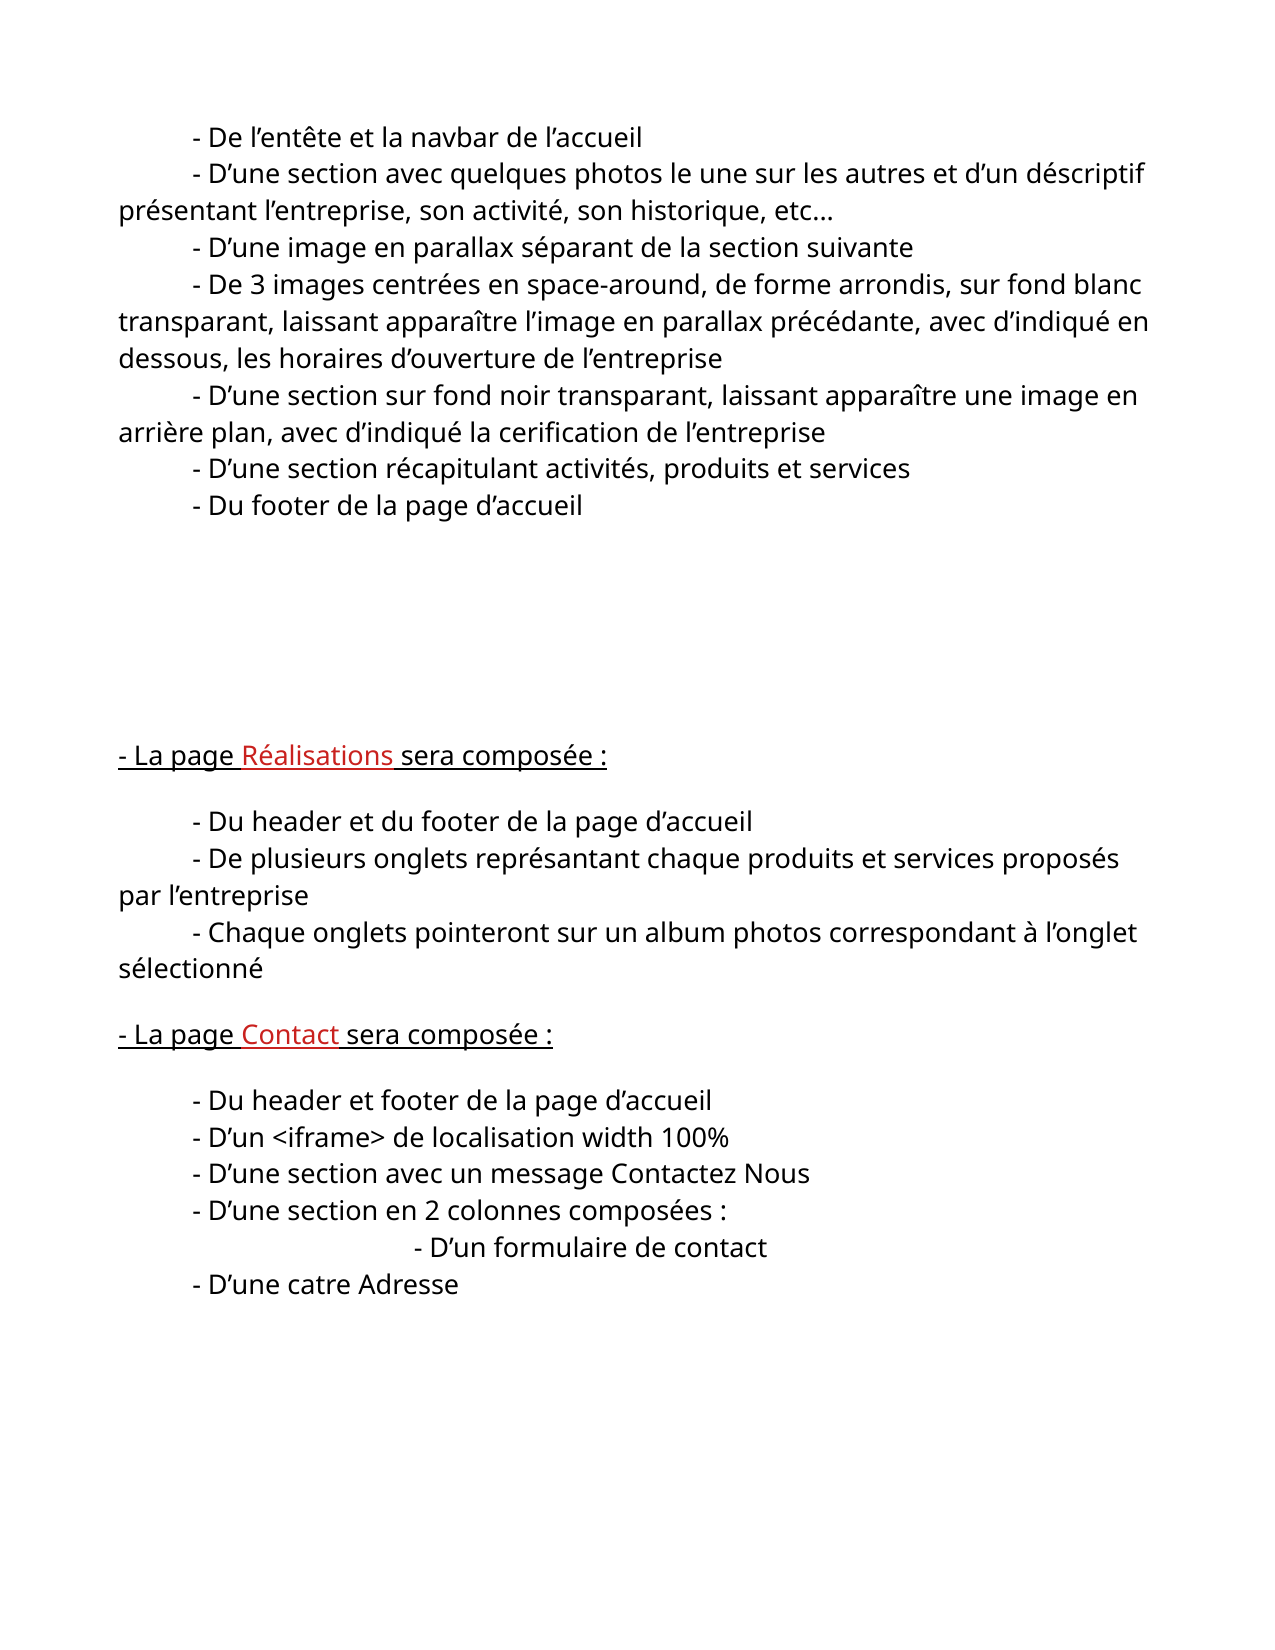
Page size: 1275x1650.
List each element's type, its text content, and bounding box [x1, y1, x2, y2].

text - D’une section en 2 colonnes composées : [118, 1192, 1157, 1229]
text - D’une section avec un message Contactez Nous [118, 1155, 1157, 1192]
text - D’une section sur fond noir transparant, laissant apparaître une image en arrière plan, avec d’indiqué la cerification de l’entreprise [118, 376, 1157, 450]
text - De 3 images centrées en space-around, de forme arrondis, sur fond blanc transparant, laissant apparaître l’image en parallax précédante, avec d’indiqué en dessous, les horaires d’ouverture de l’entreprise [118, 266, 1157, 376]
text - De l’entête et la navbar de l’accueil [118, 118, 1157, 155]
text - Du header et footer de la page d’accueil [118, 1081, 1157, 1118]
text - D’une section avec quelques photos le une sur les autres et d’un déscriptif présentant l’entreprise, son activité, son historique, etc... [118, 155, 1157, 229]
text - Chaque onglets pointeront sur un album photos correspondant à l’onglet sélectionné [118, 913, 1157, 987]
text - Du footer de la page d’accueil [118, 487, 1157, 524]
text - D’un formulaire de contact [118, 1229, 1157, 1266]
text - De plusieurs onglets représantant chaque produits et services proposés par l’entreprise [118, 839, 1157, 913]
text - D’une section récapitulant activités, produits et services [118, 450, 1157, 487]
text - D’une catre Adresse [118, 1266, 1157, 1302]
text - D’un <iframe> de localisation width 100% [118, 1118, 1157, 1155]
text - Du header et du footer de la page d’accueil [118, 802, 1157, 839]
text - La page Réalisations sera composée : [118, 737, 1157, 774]
text - La page Contact sera composée : [118, 1016, 1157, 1052]
text - D’une image en parallax séparant de la section suivante [118, 229, 1157, 266]
